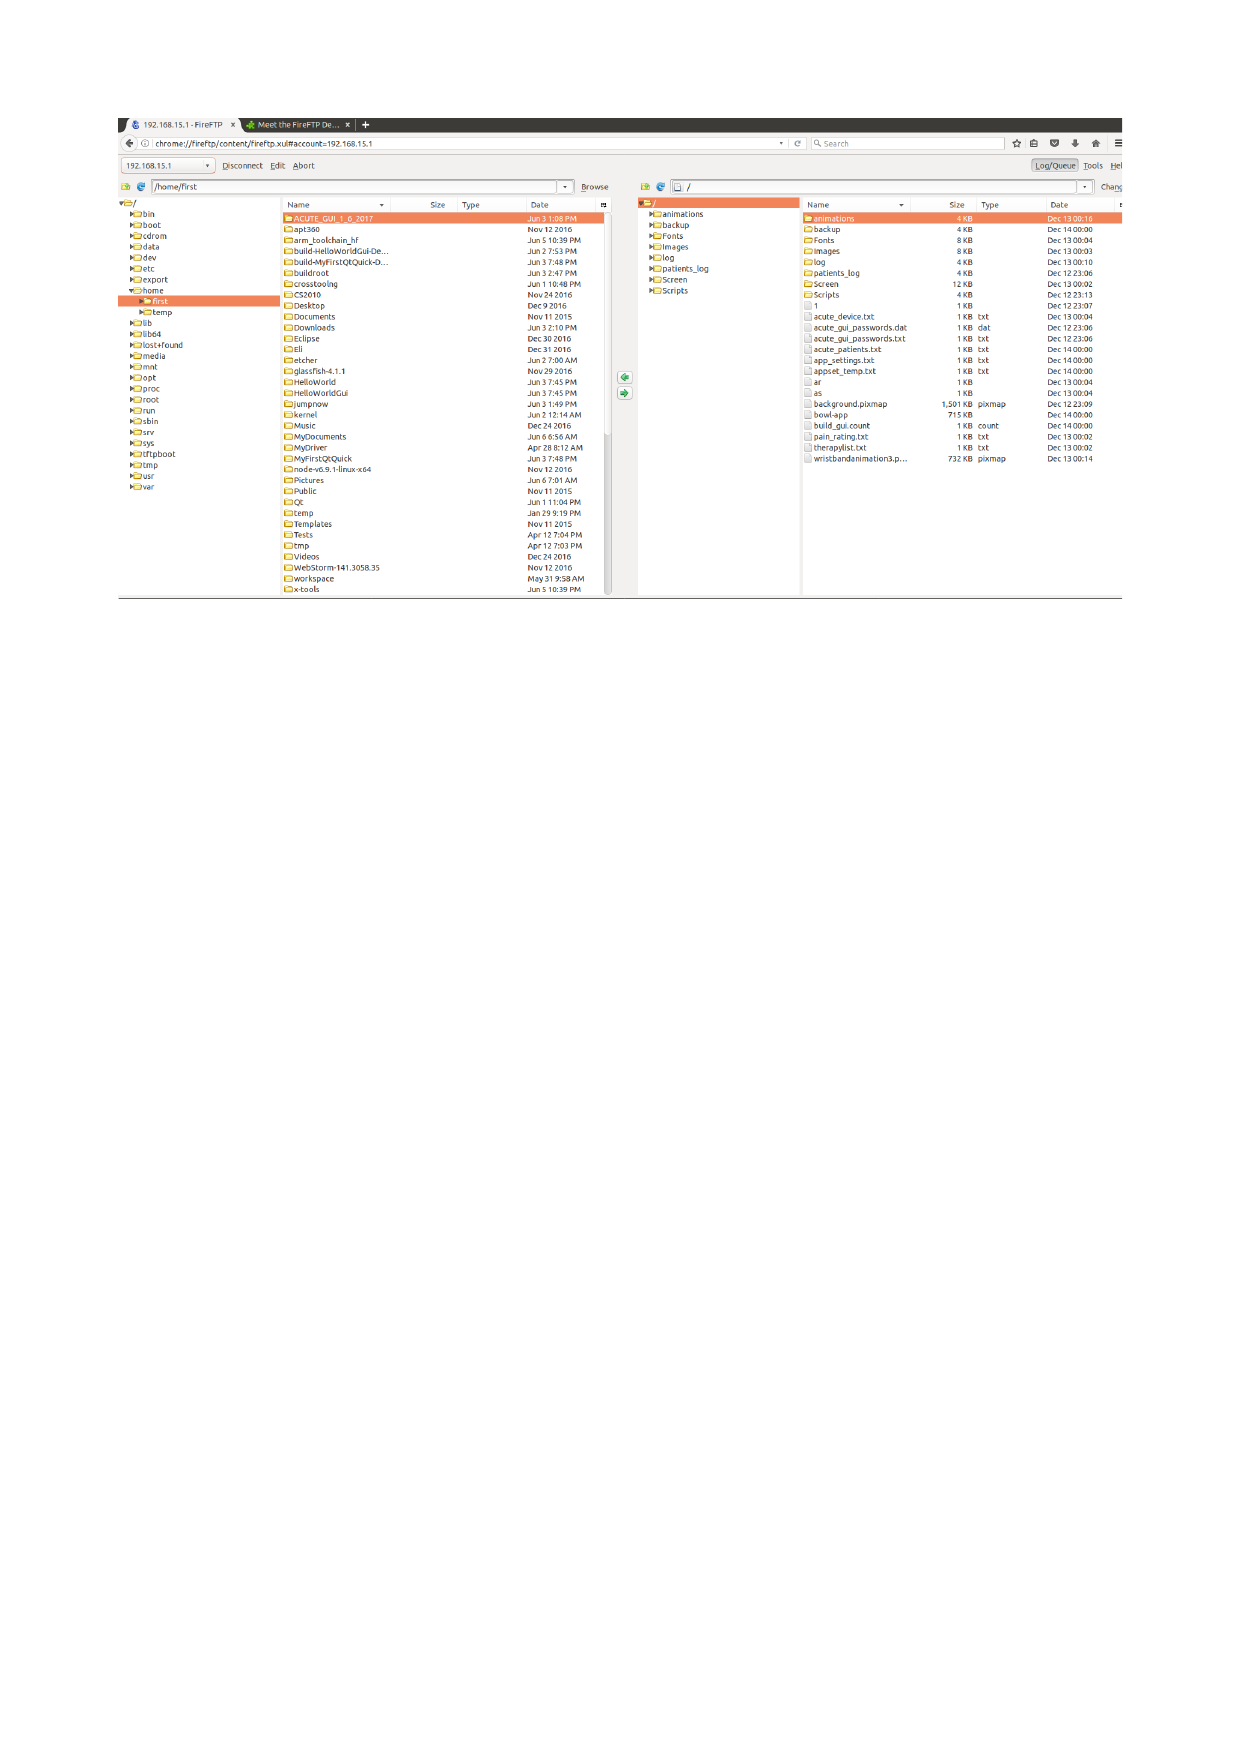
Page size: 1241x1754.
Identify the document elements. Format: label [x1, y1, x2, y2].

picture [118, 118, 1123, 599]
